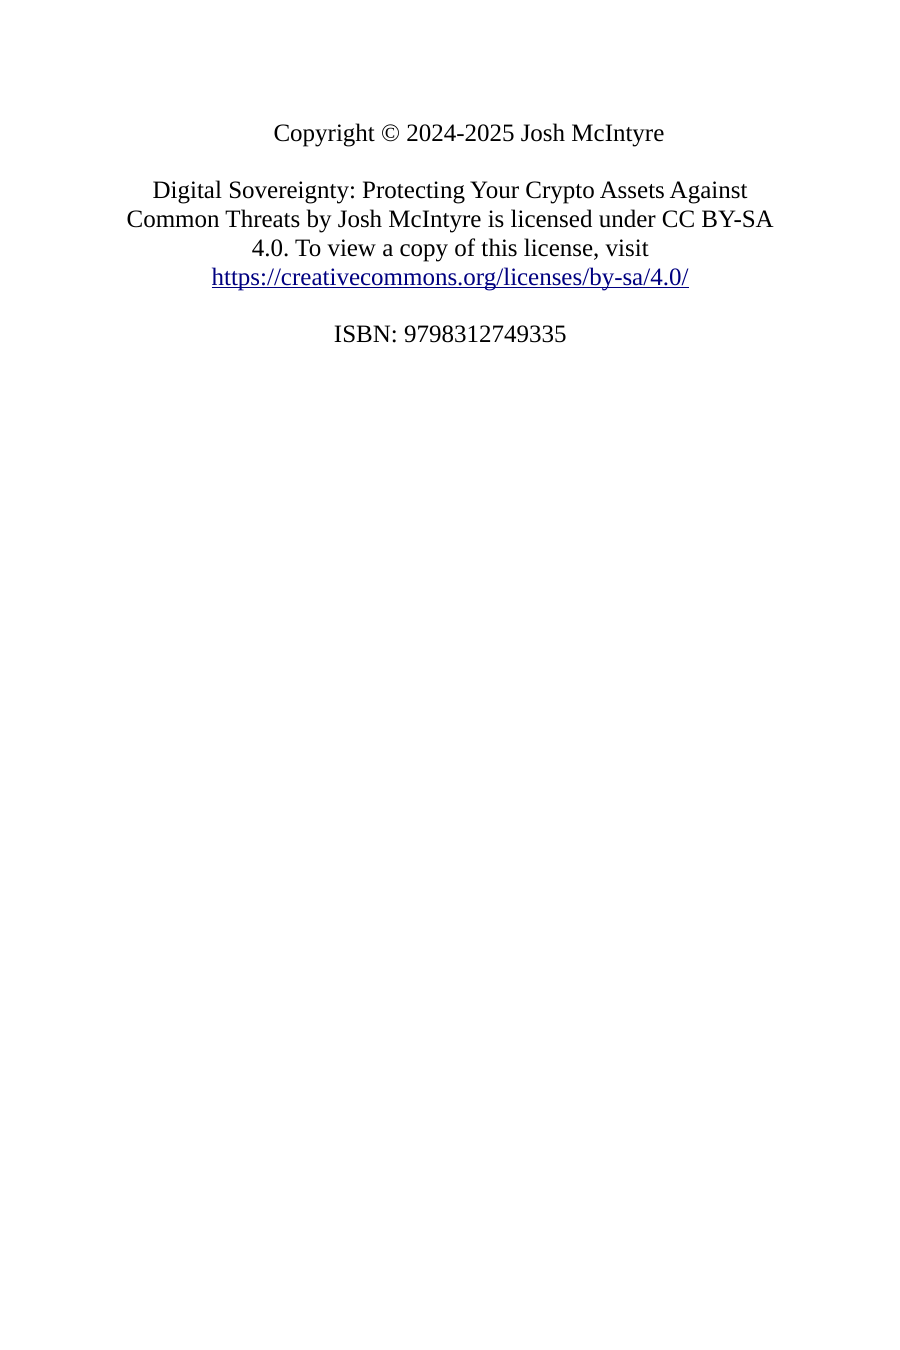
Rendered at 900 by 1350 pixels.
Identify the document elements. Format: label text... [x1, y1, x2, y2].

text Copyright © 2024-2025 Josh McIntyre [118, 118, 782, 147]
text Digital Sovereignty: Protecting Your Crypto Assets Against Common Threats by Josh McIntyre is licensed under CC BY-SA 4.0. To view a copy of this license, visit https://creativecommons.org/licenses/by-sa/4.0/ [118, 176, 782, 291]
text ISBN: 9798312749335 [118, 319, 782, 348]
